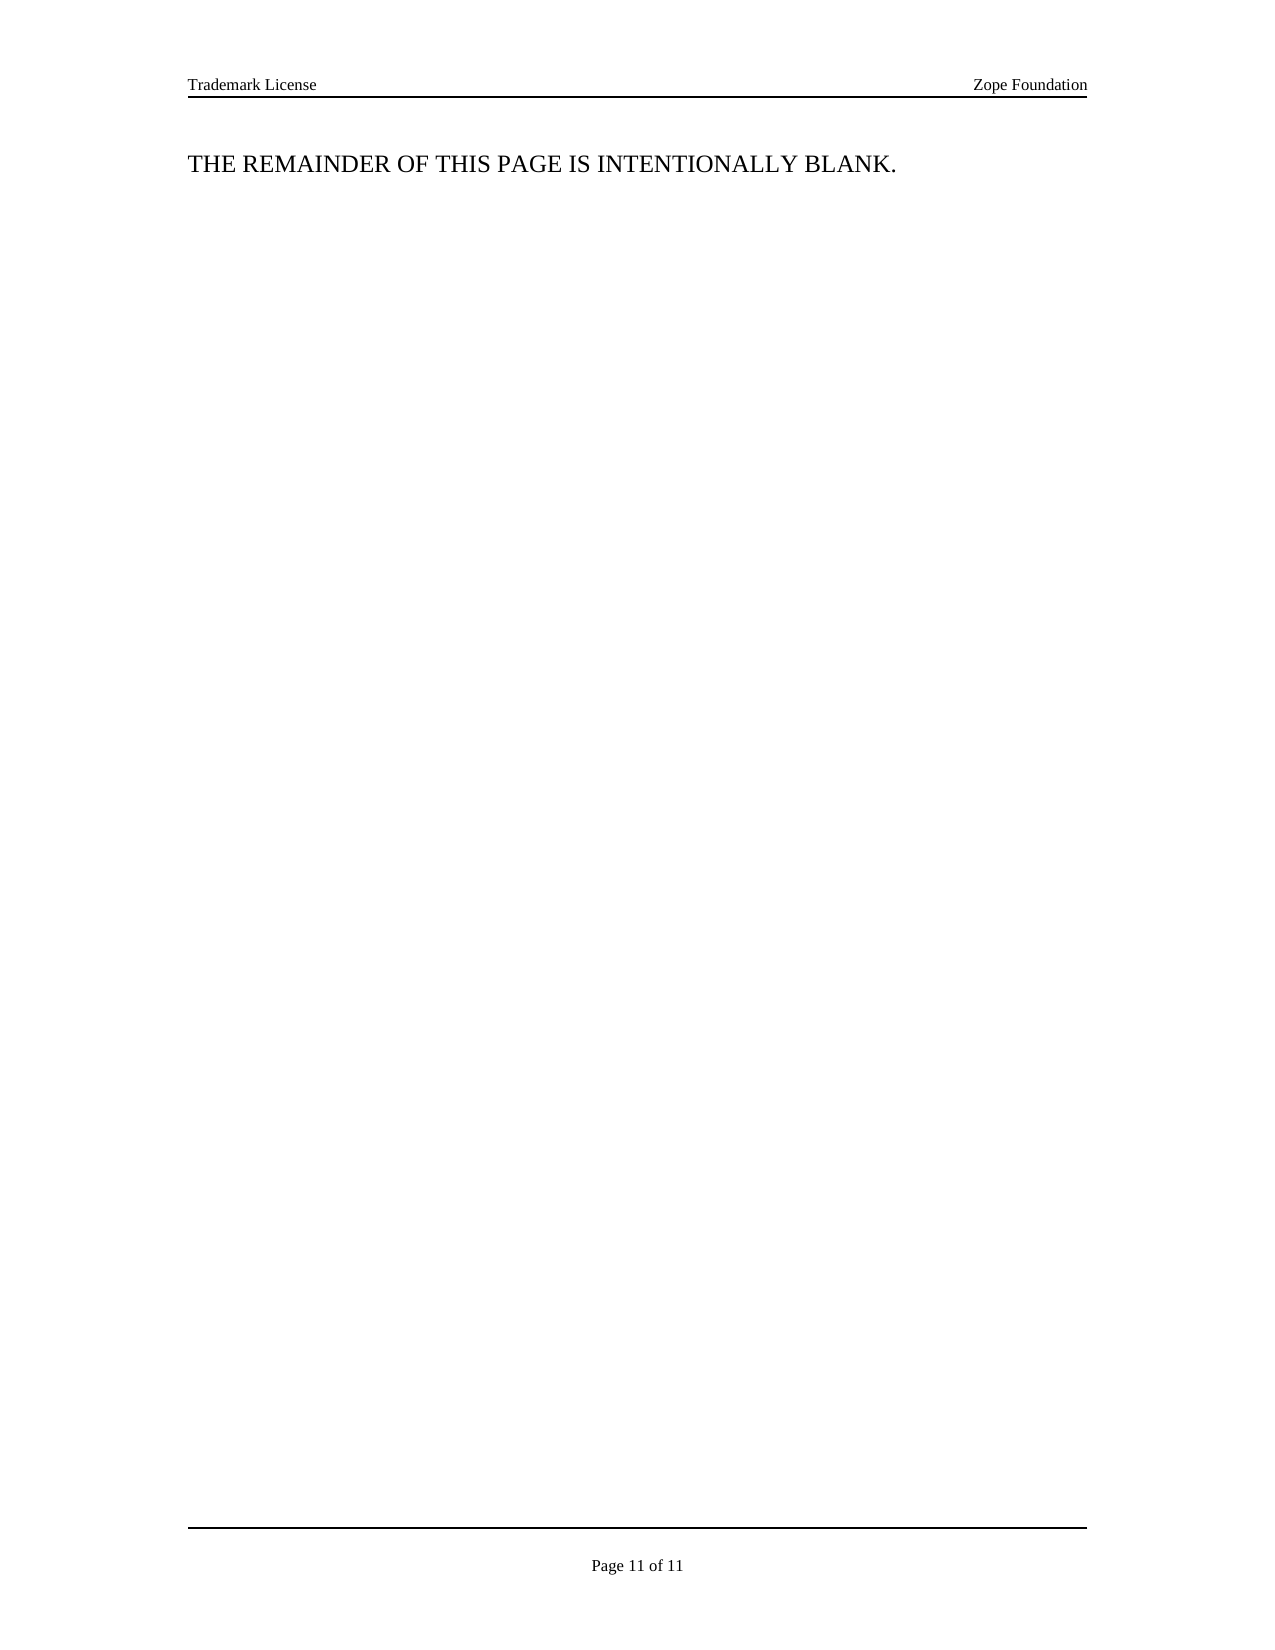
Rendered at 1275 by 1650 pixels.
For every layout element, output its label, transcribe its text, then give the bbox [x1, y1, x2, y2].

text THE REMAINDER OF THIS PAGE IS INTENTIONALLY BLANK. [187, 150, 1087, 178]
